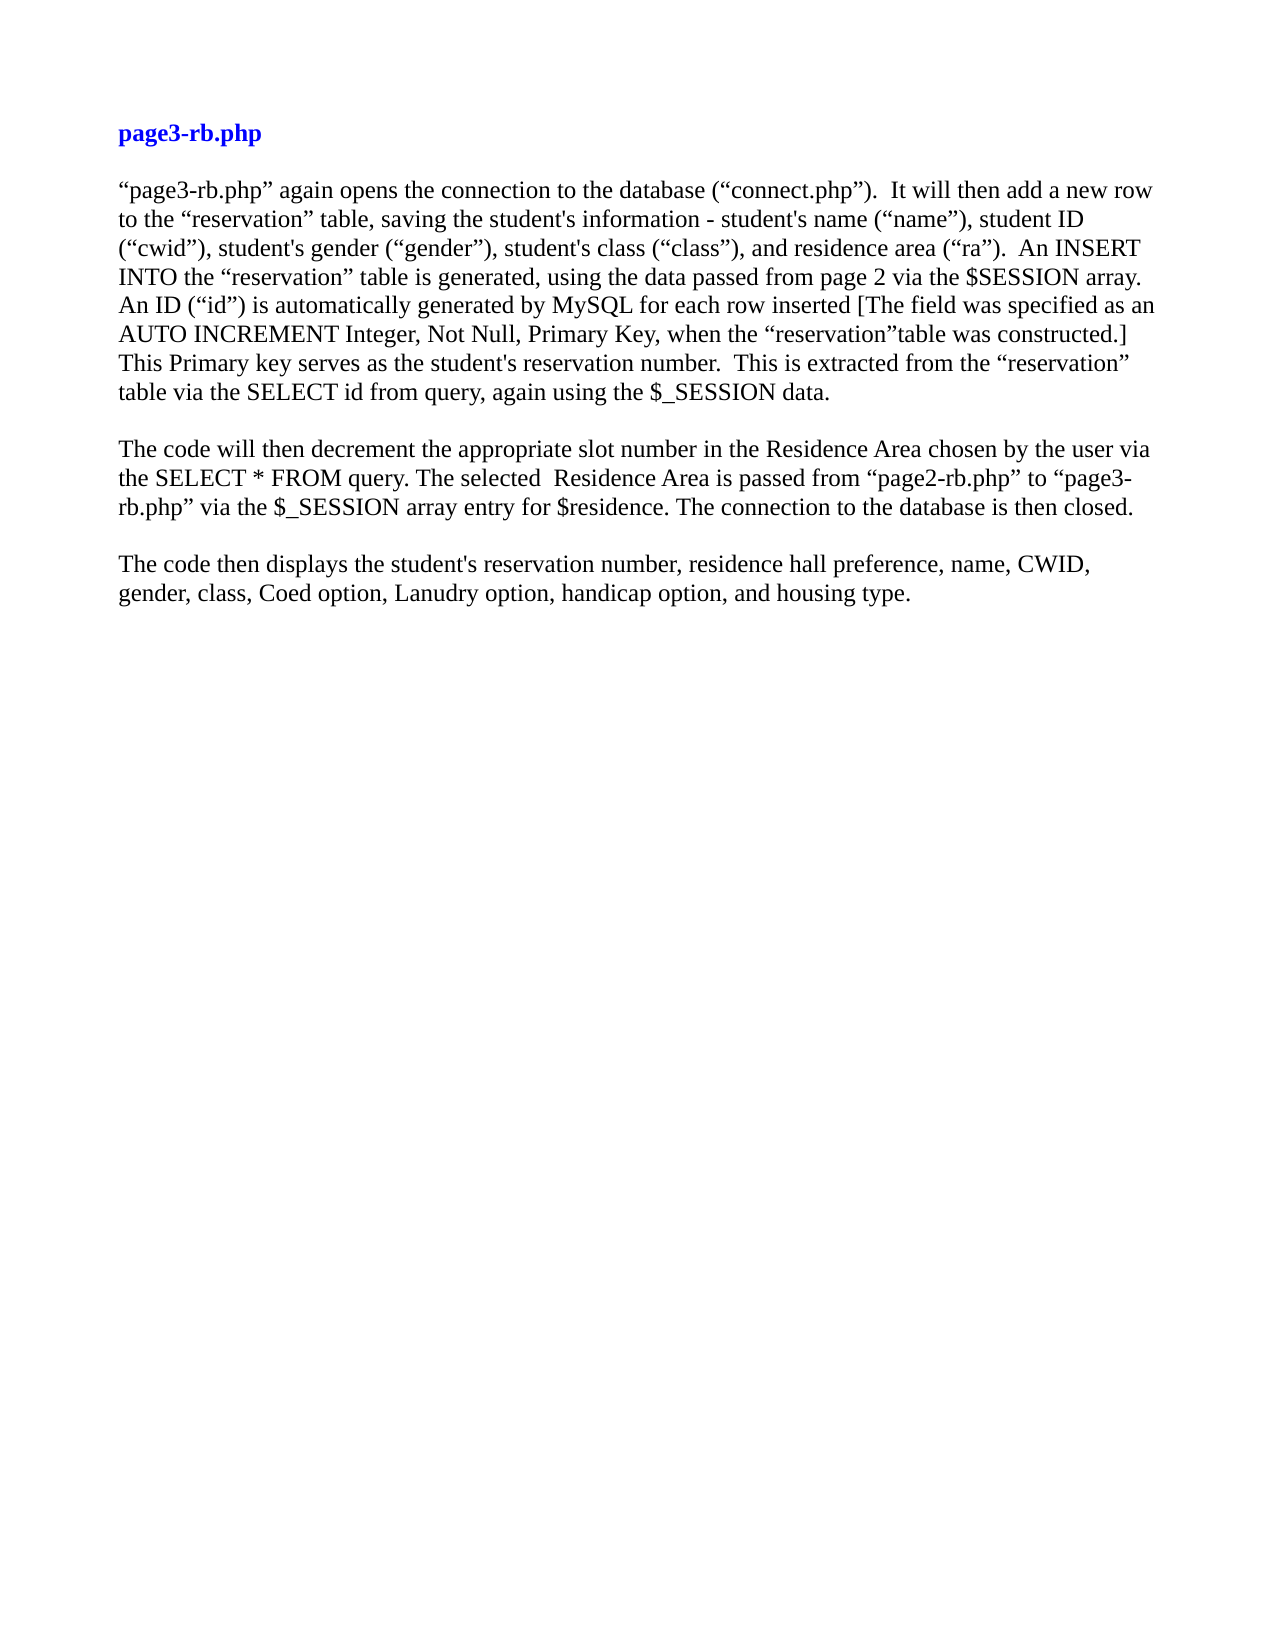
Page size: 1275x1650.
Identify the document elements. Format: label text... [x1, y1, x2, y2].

text page3-rb.php [118, 118, 1157, 147]
text The code then displays the student's reservation number, residence hall preference, name, CWID, gender, class, Coed option, Lanudry option, handicap option, and housing type. [118, 549, 1157, 607]
text The code will then decrement the appropriate slot number in the Residence Area chosen by the user via the SELECT * FROM query. The selected Residence Area is passed from “page2-rb.php” to “page3-rb.php” via the $_SESSION array entry for $residence. The connection to the database is then closed. [118, 434, 1157, 521]
text “page3-rb.php” again opens the connection to the database (“connect.php”). It will then add a new row to the “reservation” table, saving the student's information - student's name (“name”), student ID (“cwid”), student's gender (“gender”), student's class (“class”), and residence area (“ra”). An INSERT INTO the “reservation” table is generated, using the data passed from page 2 via the $SESSION array. An ID (“id”) is automatically generated by MySQL for each row inserted [The field was specified as an AUTO INCREMENT Integer, Not Null, Primary Key, when the “reservation”table was constructed.] This Primary key serves as the student's reservation number. This is extracted from the “reservation” table via the SELECT id from query, again using the $_SESSION data. [118, 176, 1157, 406]
